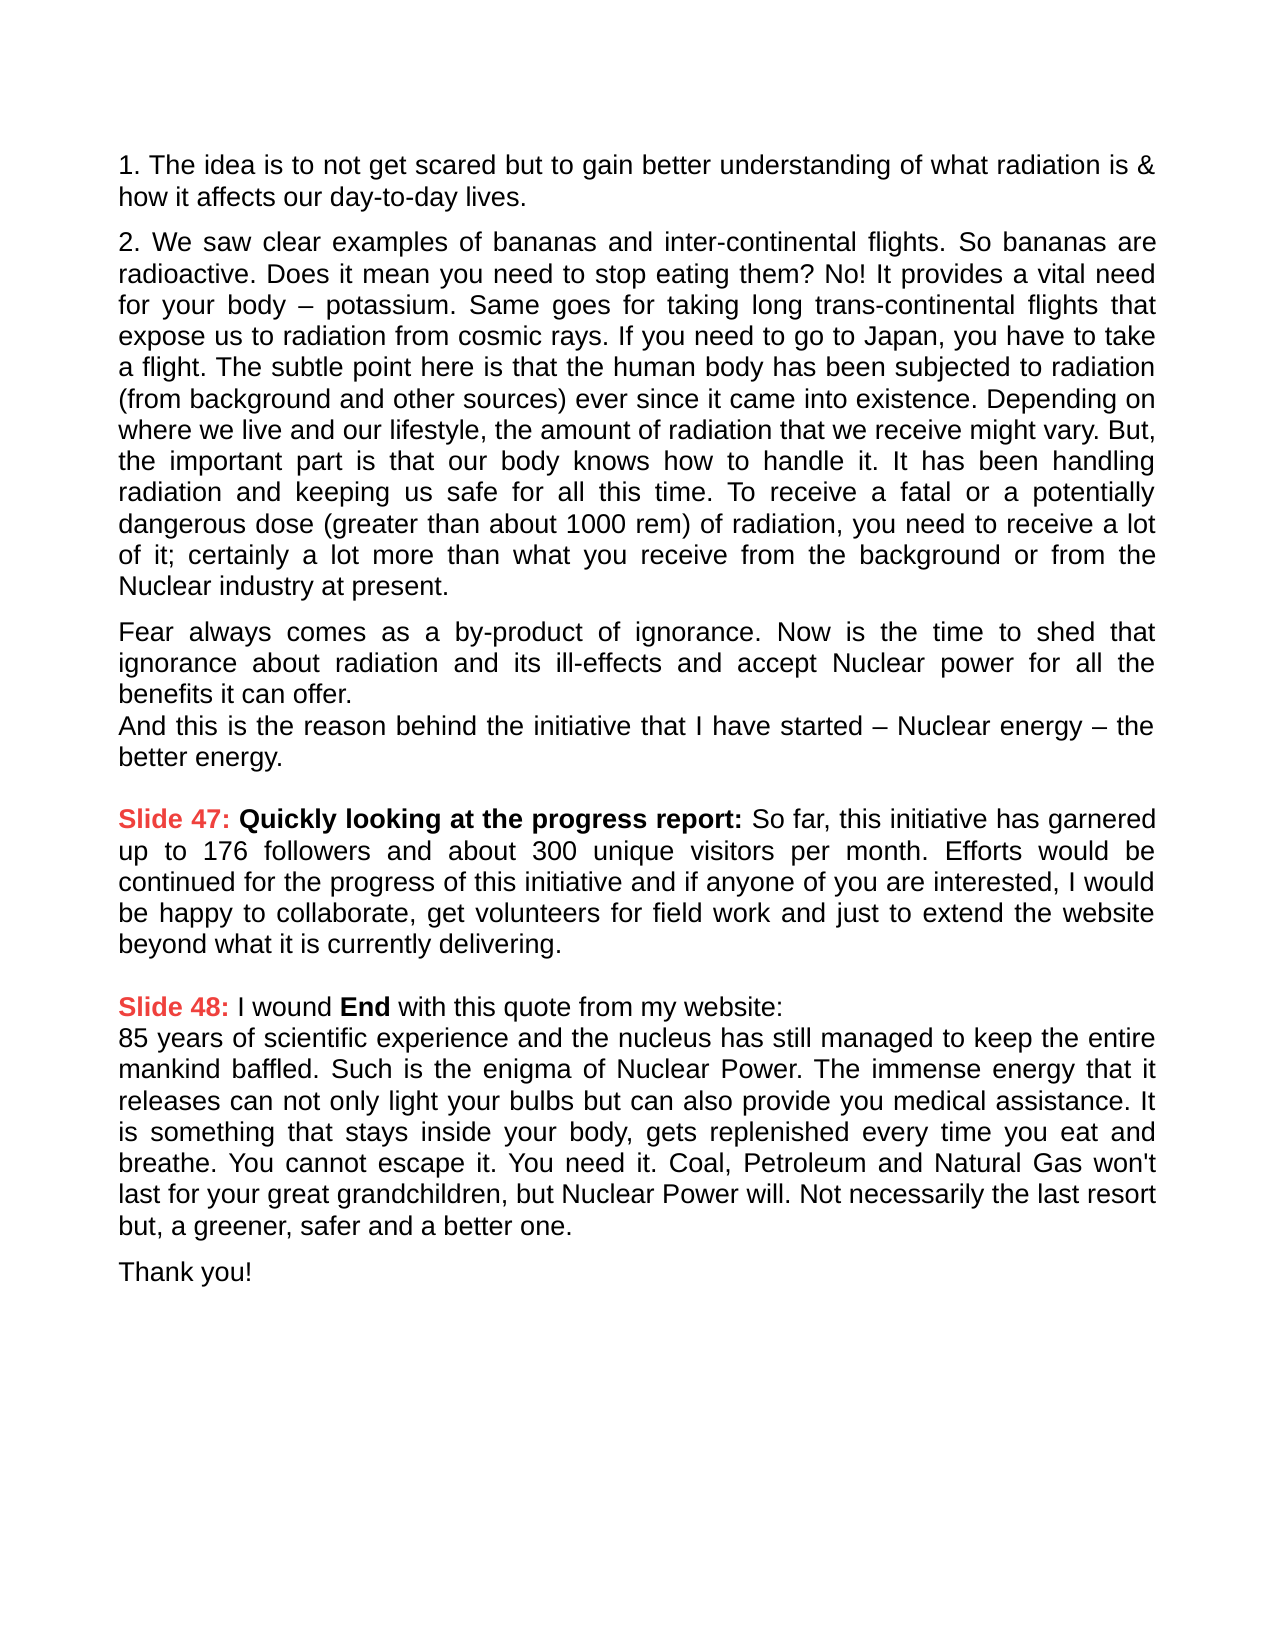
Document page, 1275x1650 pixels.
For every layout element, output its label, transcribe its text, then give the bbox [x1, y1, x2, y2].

text Fear always comes as a by-product of ignorance. Now is the time to shed that ignorance about radiation and its ill-effects and accept Nuclear power for all the benefits it can offer. [118, 616, 1157, 710]
text 1. The idea is to not get scared but to gain better understanding of what radiation is & how it affects our day-to-day lives. [118, 149, 1157, 212]
text 2. We saw clear examples of bananas and inter-continental flights. So bananas are radioactive. Does it mean you need to stop eating them? No! It provides a vital need for your body – potassium. Same goes for taking long trans-continental flights that expose us to radiation from cosmic rays. If you need to go to Japan, you have to take a flight. The subtle point here is that the human body has been subjected to radiation (from background and other sources) ever since it came into existence. Depending on where we live and our lifestyle, the amount of radiation that we receive might vary. But, the important part is that our body knows how to handle it. It has been handling radiation and keeping us safe for all this time. To receive a fatal or a potentially dangerous dose (greater than about 1000 rem) of radiation, you need to receive a lot of it; certainly a lot more than what you receive from the background or from the Nuclear industry at present. [118, 226, 1157, 601]
text Slide 47: Quickly looking at the progress report: So far, this initiative has garnered up to 176 followers and about 300 unique visitors per month. Efforts would be continued for the progress of this initiative and if anyone of you are interested, I would be happy to collaborate, get volunteers for field work and just to extend the website beyond what it is currently delivering. [118, 803, 1157, 960]
text Slide 48: I wound End with this quote from my website: [118, 991, 1157, 1022]
text Thank you! [118, 1256, 1157, 1287]
text 85 years of scientific experience and the nucleus has still managed to keep the entire mankind baffled. Such is the enigma of Nuclear Power. The immense energy that it releases can not only light your bulbs but can also provide you medical assistance. It is something that stays inside your body, gets replenished every time you eat and breathe. You cannot escape it. You need it. Coal, Petroleum and Natural Gas won't last for your great grandchildren, but Nuclear Power will. Not necessarily the last resort but, a greener, safer and a better one. [118, 1022, 1157, 1241]
text And this is the reason behind the initiative that I have started – Nuclear energy – the better energy. [118, 710, 1157, 772]
